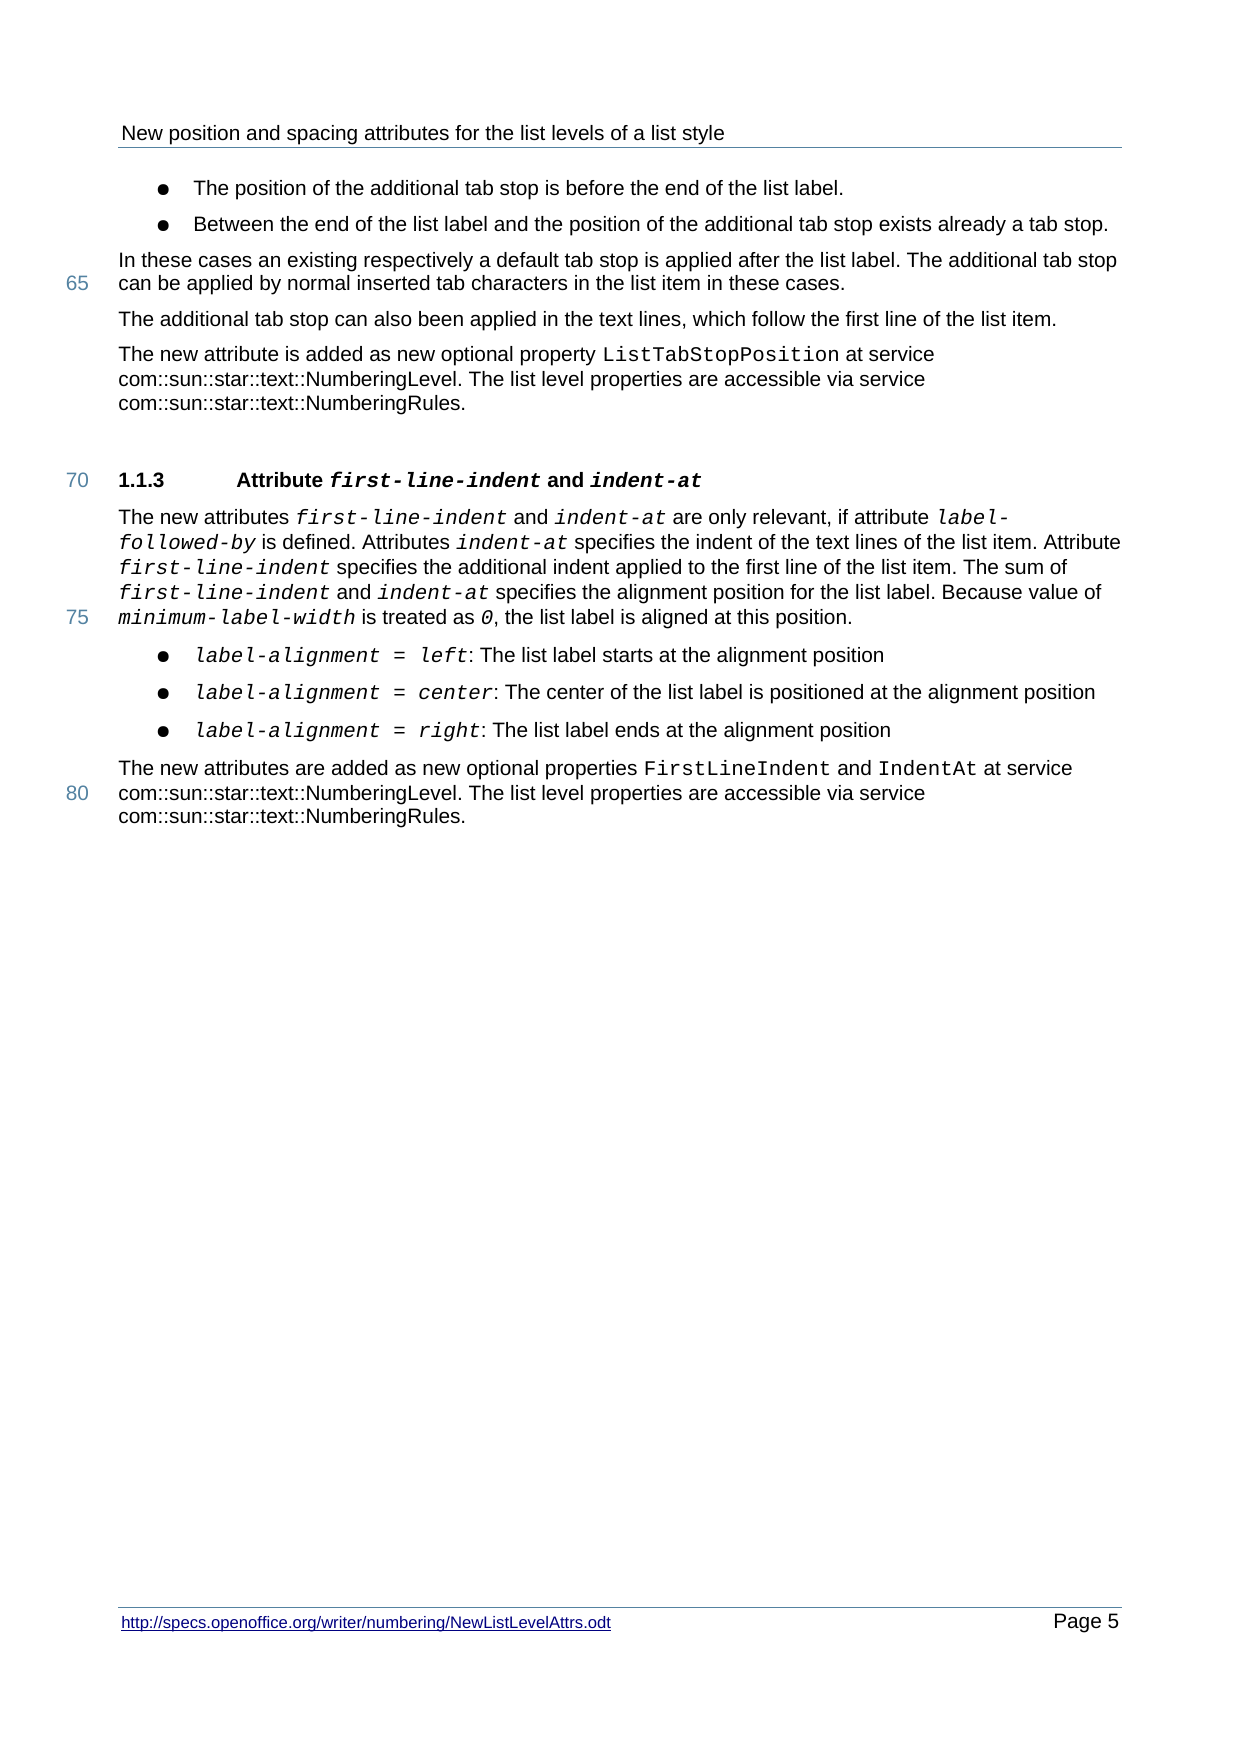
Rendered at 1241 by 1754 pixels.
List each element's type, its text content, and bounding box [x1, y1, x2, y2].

list label-alignment = center: The center of the list label is positioned at the alignment position [156, 681, 1122, 706]
text The new attribute is added as new optional property ListTabStopPosition at service com::sun::star::text::NumberingLevel. The list level properties are accessible via service com::sun::star::text::NumberingRules. [118, 343, 1122, 414]
list The position of the additional tab stop is before the end of the list label. [156, 177, 1122, 200]
text The new attributes first-line-indent and indent-at are only relevant, if attribute label-followed-by is defined. Attributes indent-at specifies the indent of the text lines of the list item. Attribute first-line-indent specifies the additional indent applied to the first line of the list item. The sum of first-line-indent and indent-at specifies the alignment position for the list label. Because value of minimum-label-width is treated as 0, the list label is aligned at this position. [118, 505, 1122, 631]
text The additional tab stop can also been applied in the text lines, which follow the first line of the list item. [118, 307, 1122, 330]
subtitle Attribute first-line-indent and indent-at [118, 468, 1122, 493]
text The new attributes are added as new optional properties FirstLineIndent and IndentAt at service com::sun::star::text::NumberingLevel. The list level properties are accessible via service com::sun::star::text::NumberingRules. [118, 756, 1122, 828]
list label-alignment = left: The list label starts at the alignment position [156, 643, 1122, 668]
list label-alignment = right: The list label ends at the alignment position [156, 718, 1122, 743]
list Between the end of the list label and the position of the additional tab stop exists already a tab stop. [156, 212, 1122, 236]
text In these cases an existing respectively a default tab stop is applied after the list label. The additional tab stop can be applied by normal inserted tab characters in the list item in these cases. [118, 248, 1122, 295]
